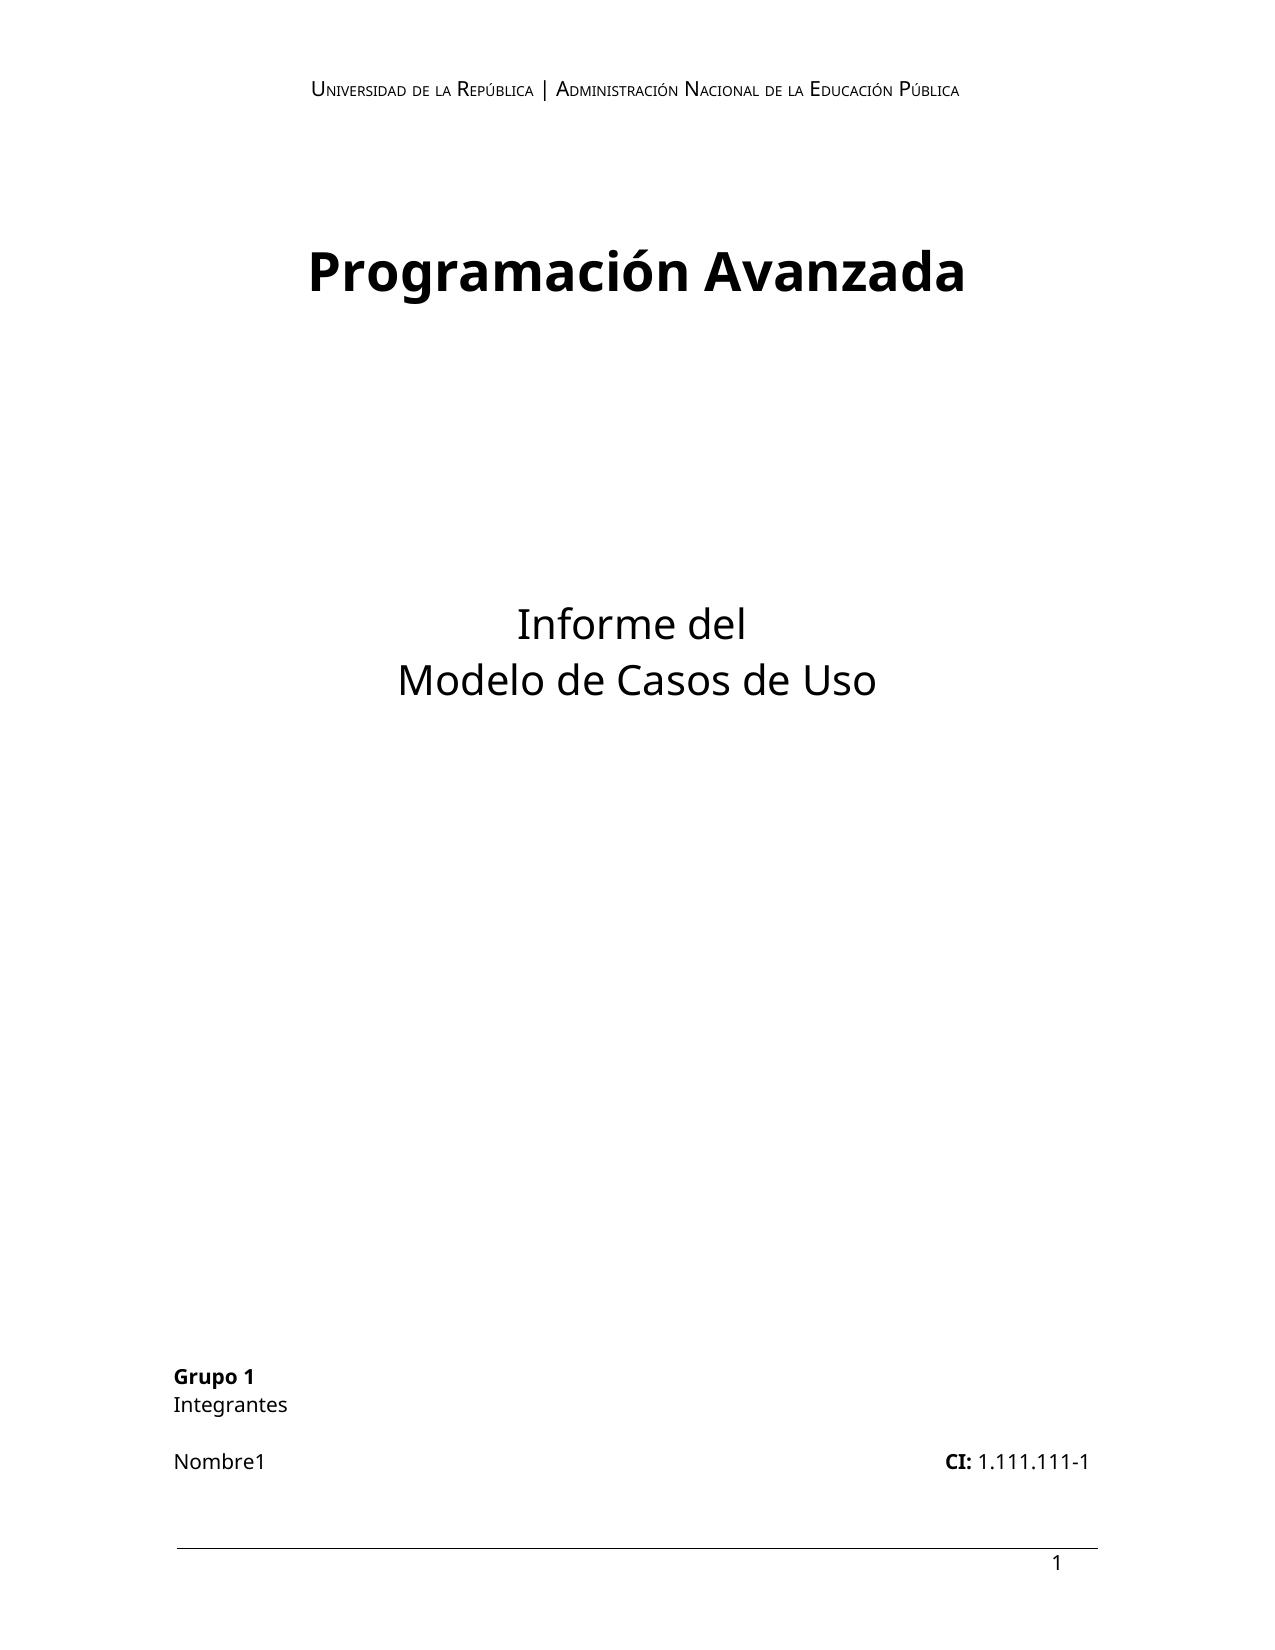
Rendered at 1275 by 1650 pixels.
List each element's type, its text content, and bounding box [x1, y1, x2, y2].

table_cell CI: 1.111.111-1 [891, 1448, 1098, 1476]
table_cell Integrantes [166, 1391, 1098, 1419]
table_cell Nombre1 [166, 1448, 891, 1476]
text Informe del [177, 594, 1098, 651]
text Modelo de Casos de Uso [177, 651, 1098, 708]
text Programación Avanzada [177, 233, 1098, 307]
table_header Grupo 1 [166, 1362, 1098, 1391]
table_cell [166, 1419, 891, 1447]
table_cell [891, 1419, 1098, 1447]
